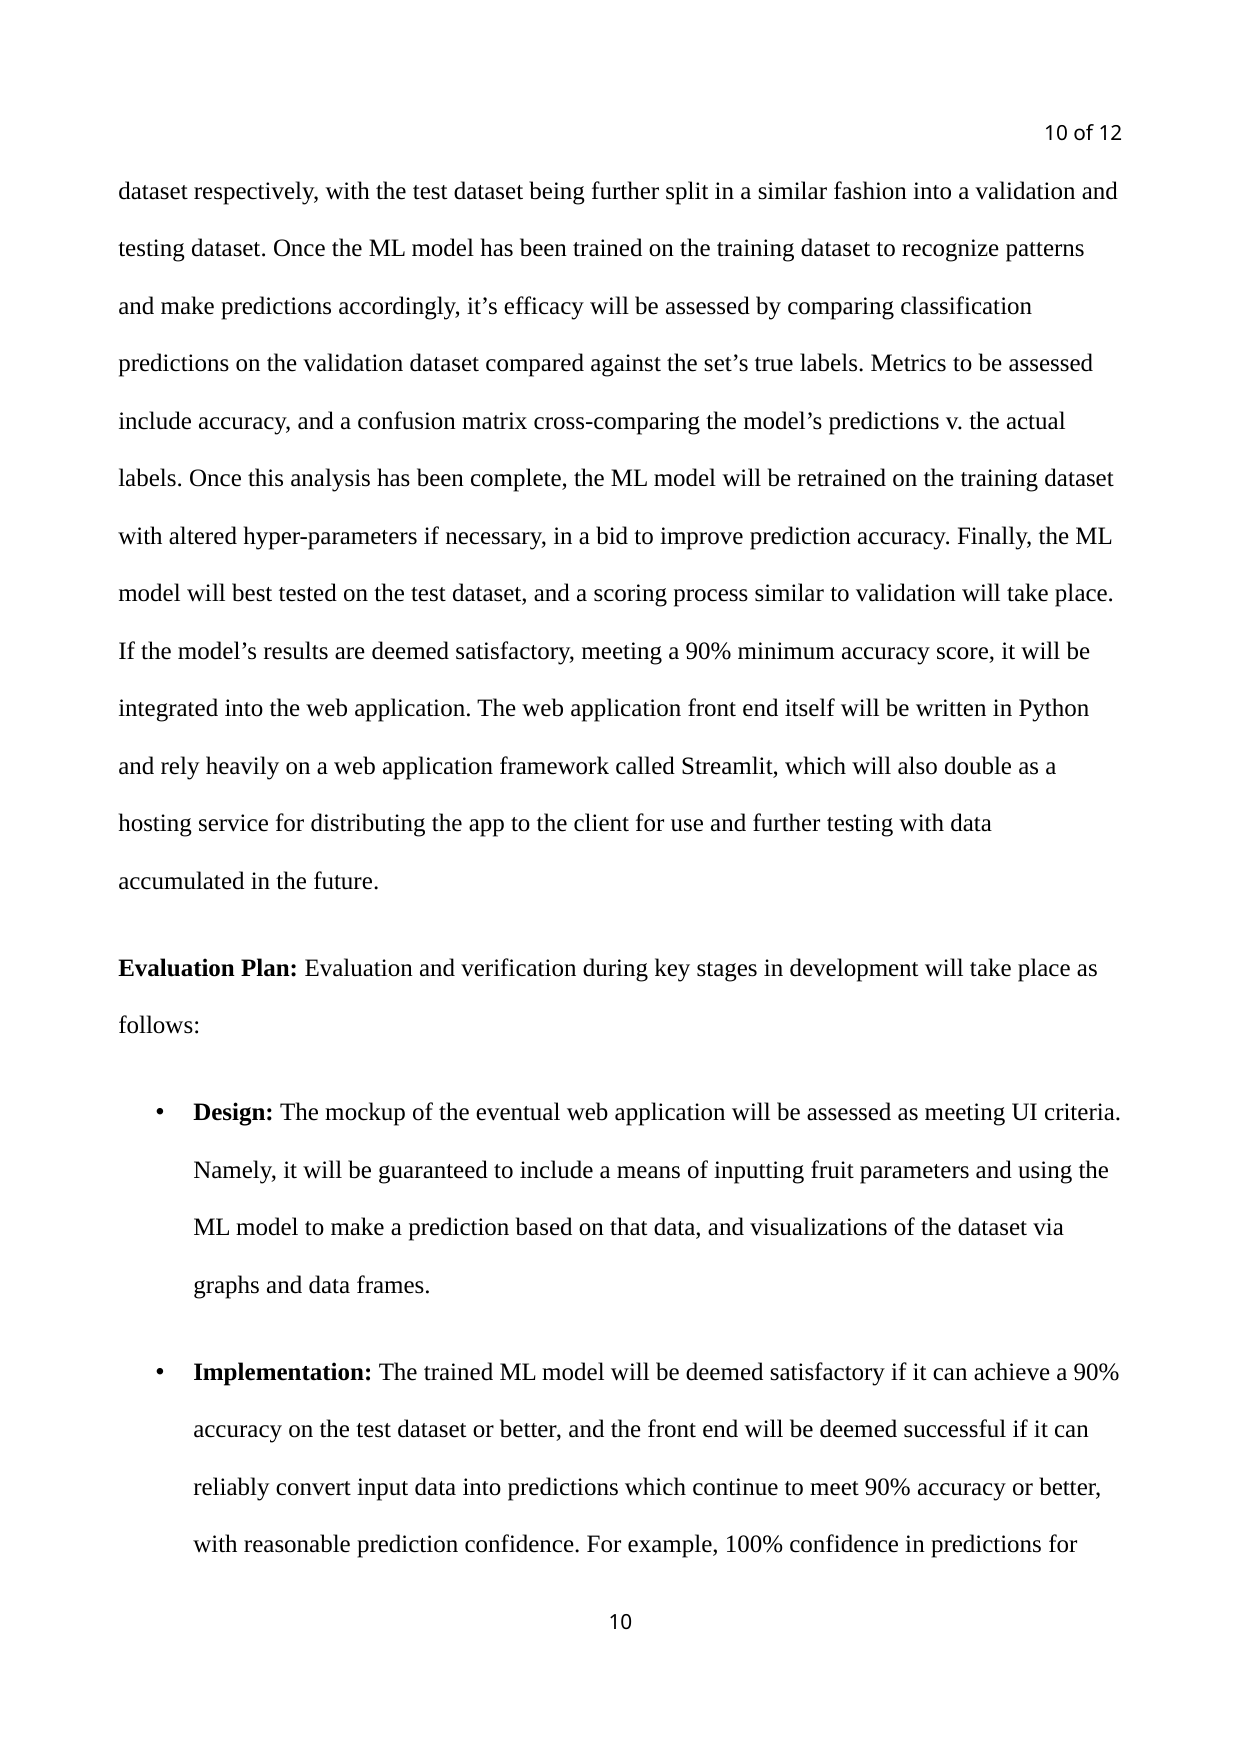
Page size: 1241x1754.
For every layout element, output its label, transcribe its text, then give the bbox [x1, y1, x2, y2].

text dataset respectively, with the test dataset being further split in a similar fashion into a validation and testing dataset. Once the ML model has been trained on the training dataset to recognize patterns and make predictions accordingly, it’s efficacy will be assessed by comparing classification predictions on the validation dataset compared against the set’s true labels. Metrics to be assessed include accuracy, and a confusion matrix cross-comparing the model’s predictions v. the actual labels. Once this analysis has been complete, the ML model will be retrained on the training dataset with altered hyper-parameters if necessary, in a bid to improve prediction accuracy. Finally, the ML model will best tested on the test dataset, and a scoring process similar to validation will take place. If the model’s results are deemed satisfactory, meeting a 90% minimum accuracy score, it will be integrated into the web application. The web application front end itself will be written in Python and rely heavily on a web application framework called Streamlit, which will also double as a hosting service for distributing the app to the client for use and further testing with data accumulated in the future. [118, 176, 1122, 895]
list Design: The mockup of the eventual web application will be assessed as meeting UI criteria. Namely, it will be guaranteed to include a means of inputting fruit parameters and using the ML model to make a prediction based on that data, and visualizations of the dataset via graphs and data frames. [156, 1097, 1122, 1299]
list Implementation: The trained ML model will be deemed satisfactory if it can achieve a 90% accuracy on the test dataset or better, and the front end will be deemed successful if it can reliably convert input data into predictions which continue to meet 90% accuracy or better, with reasonable prediction confidence. For example, 100% confidence in predictions for [156, 1357, 1122, 1558]
text Evaluation Plan: Evaluation and verification during key stages in development will take place as follows: [118, 953, 1122, 1039]
